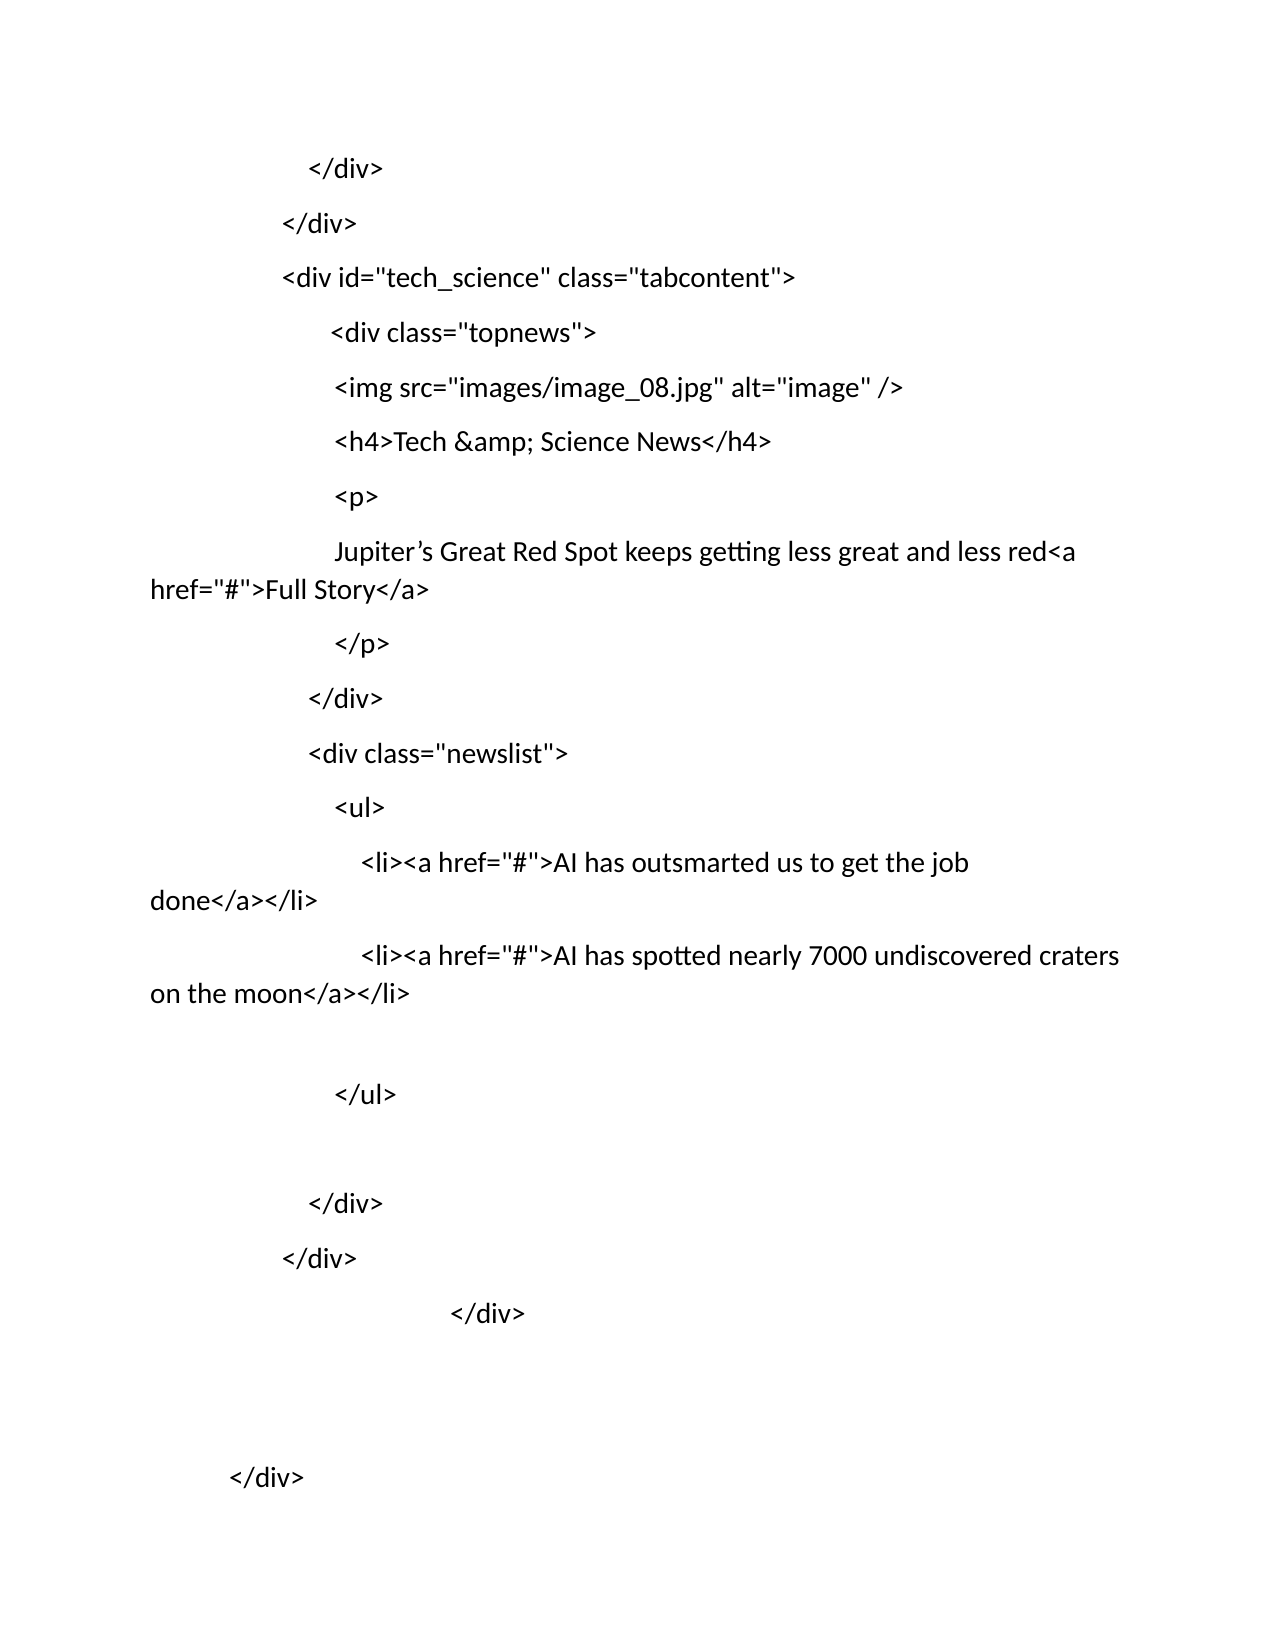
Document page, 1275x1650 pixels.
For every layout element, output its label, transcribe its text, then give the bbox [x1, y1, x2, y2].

text <img src="images/image_08.jpg" alt="image" /> [150, 369, 1125, 404]
text <li><a href="#">AI has outsmarted us to get the job done</a></li> [150, 844, 1125, 918]
text </div> [150, 205, 1125, 240]
text <h4>Tech &amp; Science News</h4> [150, 423, 1125, 459]
text </div> [150, 1295, 1125, 1331]
text Jupiter’s Great Red Spot keeps getting less great and less red<a href="#">Full Story</a> [150, 533, 1125, 606]
text <li><a href="#">AI has spotted nearly 7000 undiscovered craters on the moon</a></li> [150, 937, 1125, 1011]
text </ul> [150, 1076, 1125, 1112]
text </div> [150, 680, 1125, 716]
text <ul> [150, 789, 1125, 825]
text </div> [150, 150, 1125, 186]
text </p> [150, 626, 1125, 661]
text <div class="newslist"> [150, 735, 1125, 771]
text <div id="tech_science" class="tabcontent"> [150, 259, 1125, 295]
text </div> [150, 1240, 1125, 1276]
text <div class="topnews"> [150, 314, 1125, 350]
text </div> [150, 1186, 1125, 1221]
text </div> [150, 1459, 1125, 1495]
text <p> [150, 478, 1125, 514]
